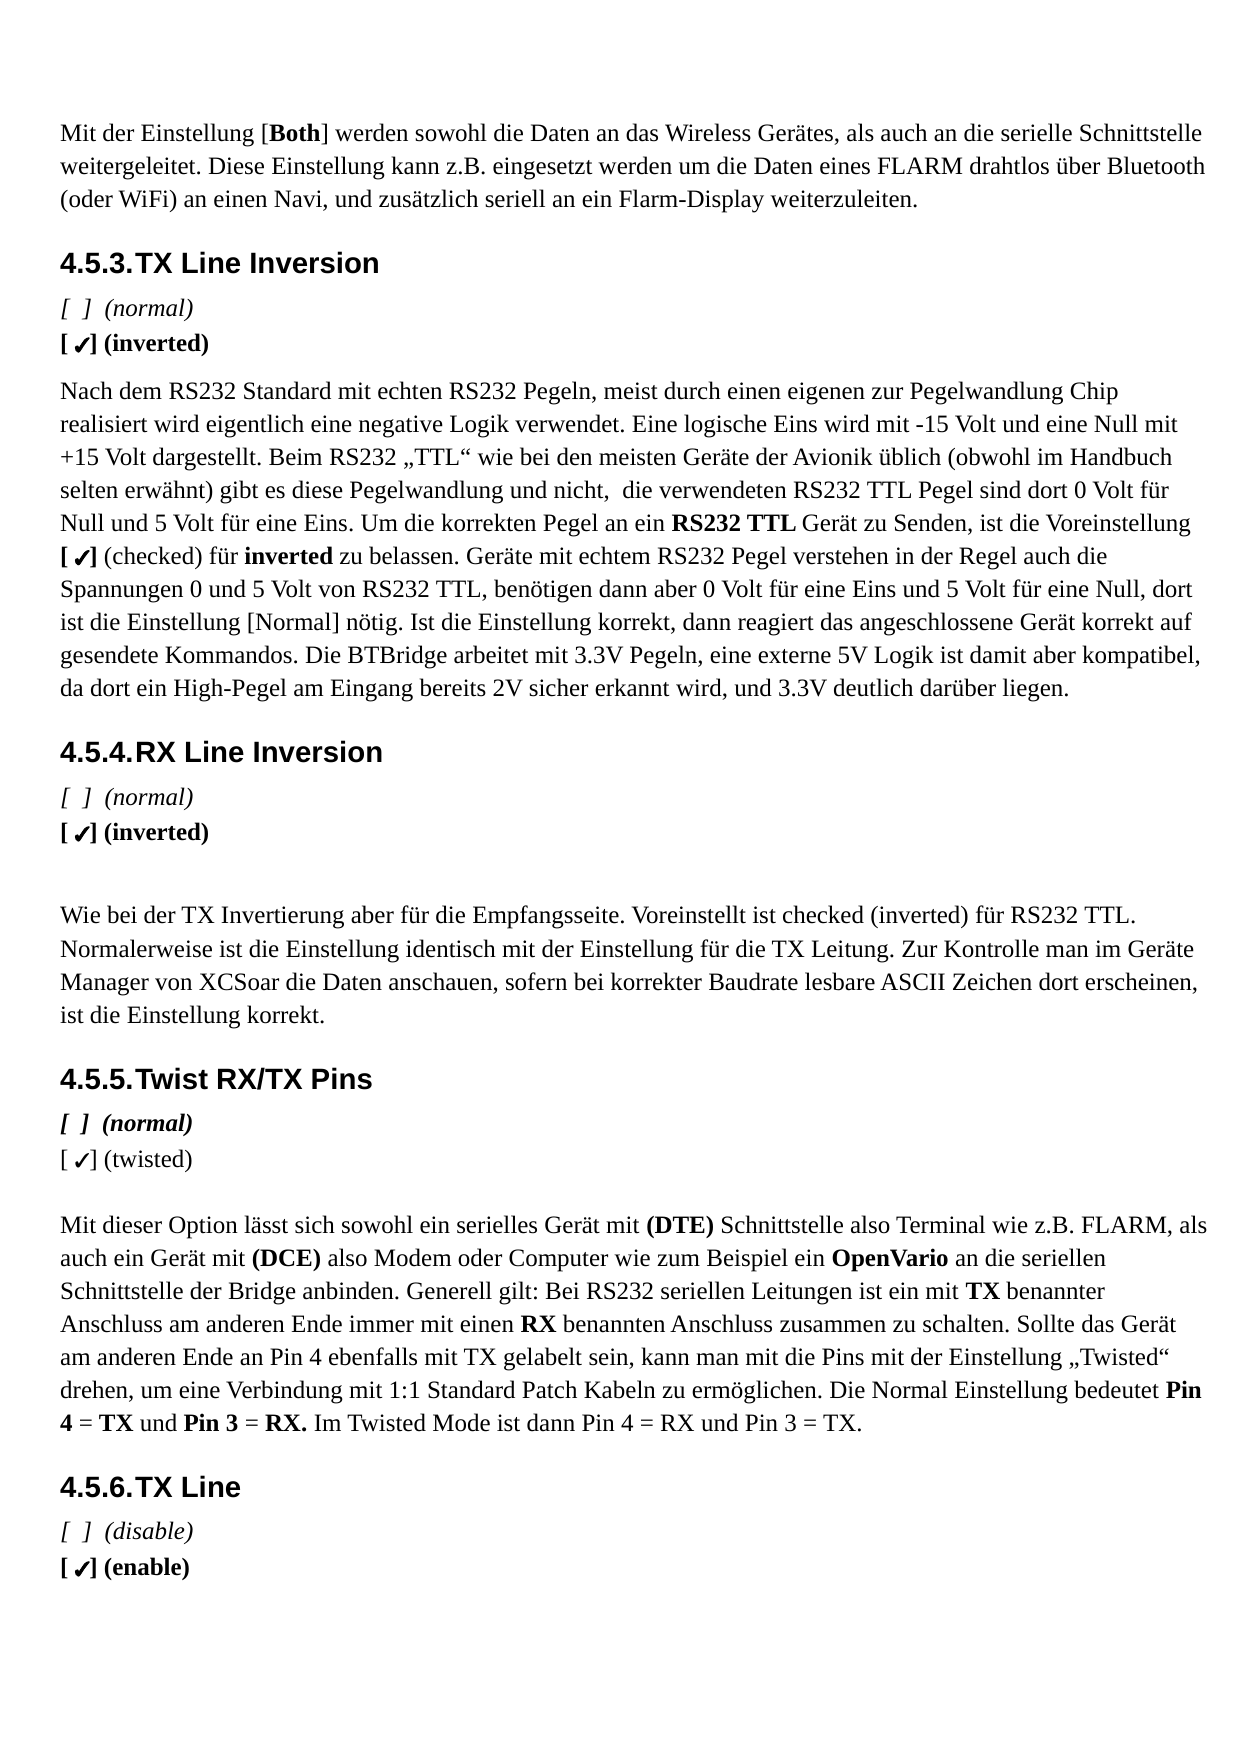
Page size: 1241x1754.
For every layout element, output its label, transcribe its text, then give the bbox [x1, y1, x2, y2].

text [ ] (enable) [60, 1552, 1207, 1581]
subtitle RX Line Inversion [60, 735, 1207, 769]
text Nach dem RS232 Standard mit echten RS232 Pegeln, meist durch einen eigenen zur Pegelwandlung Chip realisiert wird eigentlich eine negative Logik verwendet. Eine logische Eins wird mit -15 Volt und eine Null mit +15 Volt dargestellt. Beim RS232 „TTL“ wie bei den meisten Geräte der Avionik üblich (obwohl im Handbuch selten erwähnt) gibt es diese Pegelwandlung und nicht, die verwendeten RS232 TTL Pegel sind dort 0 Volt für Null und 5 Volt für eine Eins. Um die korrekten Pegel an ein RS232 TTL Gerät zu Senden, ist die Voreinstellung [ ] (checked) für inverted zu belassen. Geräte mit echtem RS232 Pegel verstehen in der Regel auch die Spannungen 0 und 5 Volt von RS232 TTL, benötigen dann aber 0 Volt für eine Eins und 5 Volt für eine Null, dort ist die Einstellung [Normal] nötig. Ist die Einstellung korrekt, dann reagiert das angeschlossene Gerät korrekt auf gesendete Kommandos. Die BTBridge arbeitet mit 3.3V Pegeln, eine externe 5V Logik ist damit aber kompatibel, da dort ein High-Pegel am Eingang bereits 2V sicher erkannt wird, und 3.3V deutlich darüber liegen. [60, 376, 1207, 702]
text [ ] (inverted) [60, 328, 1207, 357]
text Wie bei der TX Invertierung aber für die Empfangsseite. Voreinstellt ist checked (inverted) für RS232 TTL. Normalerweise ist die Einstellung identisch mit der Einstellung für die TX Leitung. Zur Kontrolle man im Geräte Manager von XCSoar die Daten anschauen, sofern bei korrekter Baudrate lesbare ASCII Zeichen dort erscheinen, ist die Einstellung korrekt. [60, 901, 1207, 1028]
text [ ] (disable) [60, 1516, 1207, 1545]
text [ ] (normal) [60, 293, 1207, 321]
text Mit dieser Option lässt sich sowohl ein serielles Gerät mit (DTE) Schnittstelle also Terminal wie z.B. FLARM, als auch ein Gerät mit (DCE) also Modem oder Computer wie zum Beispiel ein OpenVario an die seriellen Schnittstelle der Bridge anbinden. Generell gilt: Bei RS232 seriellen Leitungen ist ein mit TX benannter Anschluss am anderen Ende immer mit einen RX benannten Anschluss zusammen zu schalten. Sollte das Gerät am anderen Ende an Pin 4 ebenfalls mit TX gelabelt sein, kann man mit die Pins mit der Einstellung „Twisted“ drehen, um eine Verbindung mit 1:1 Standard Patch Kabeln zu ermöglichen. Die Normal Einstellung bedeutet Pin 4 = TX und Pin 3 = RX. Im Twisted Mode ist dann Pin 4 = RX und Pin 3 = TX. [60, 1210, 1207, 1437]
subtitle TX Line Inversion [60, 246, 1207, 280]
text Mit der Einstellung [Both] werden sowohl die Daten an das Wireless Gerätes, als auch an die serielle Schnittstelle weitergeleitet. Diese Einstellung kann z.B. eingesetzt werden um die Daten eines FLARM drahtlos über Bluetooth (oder WiFi) an einen Navi, und zusätzlich seriell an ein Flarm-Display weiterzuleiten. [60, 118, 1207, 213]
subtitle TX Line [60, 1470, 1207, 1504]
text [ ] (inverted) [60, 817, 1207, 846]
text [ ] (twisted) [60, 1144, 1207, 1173]
text [ ] (normal) [60, 782, 1207, 810]
text [ ] (normal) [60, 1108, 1207, 1137]
subtitle Twist RX/TX Pins [60, 1062, 1207, 1096]
